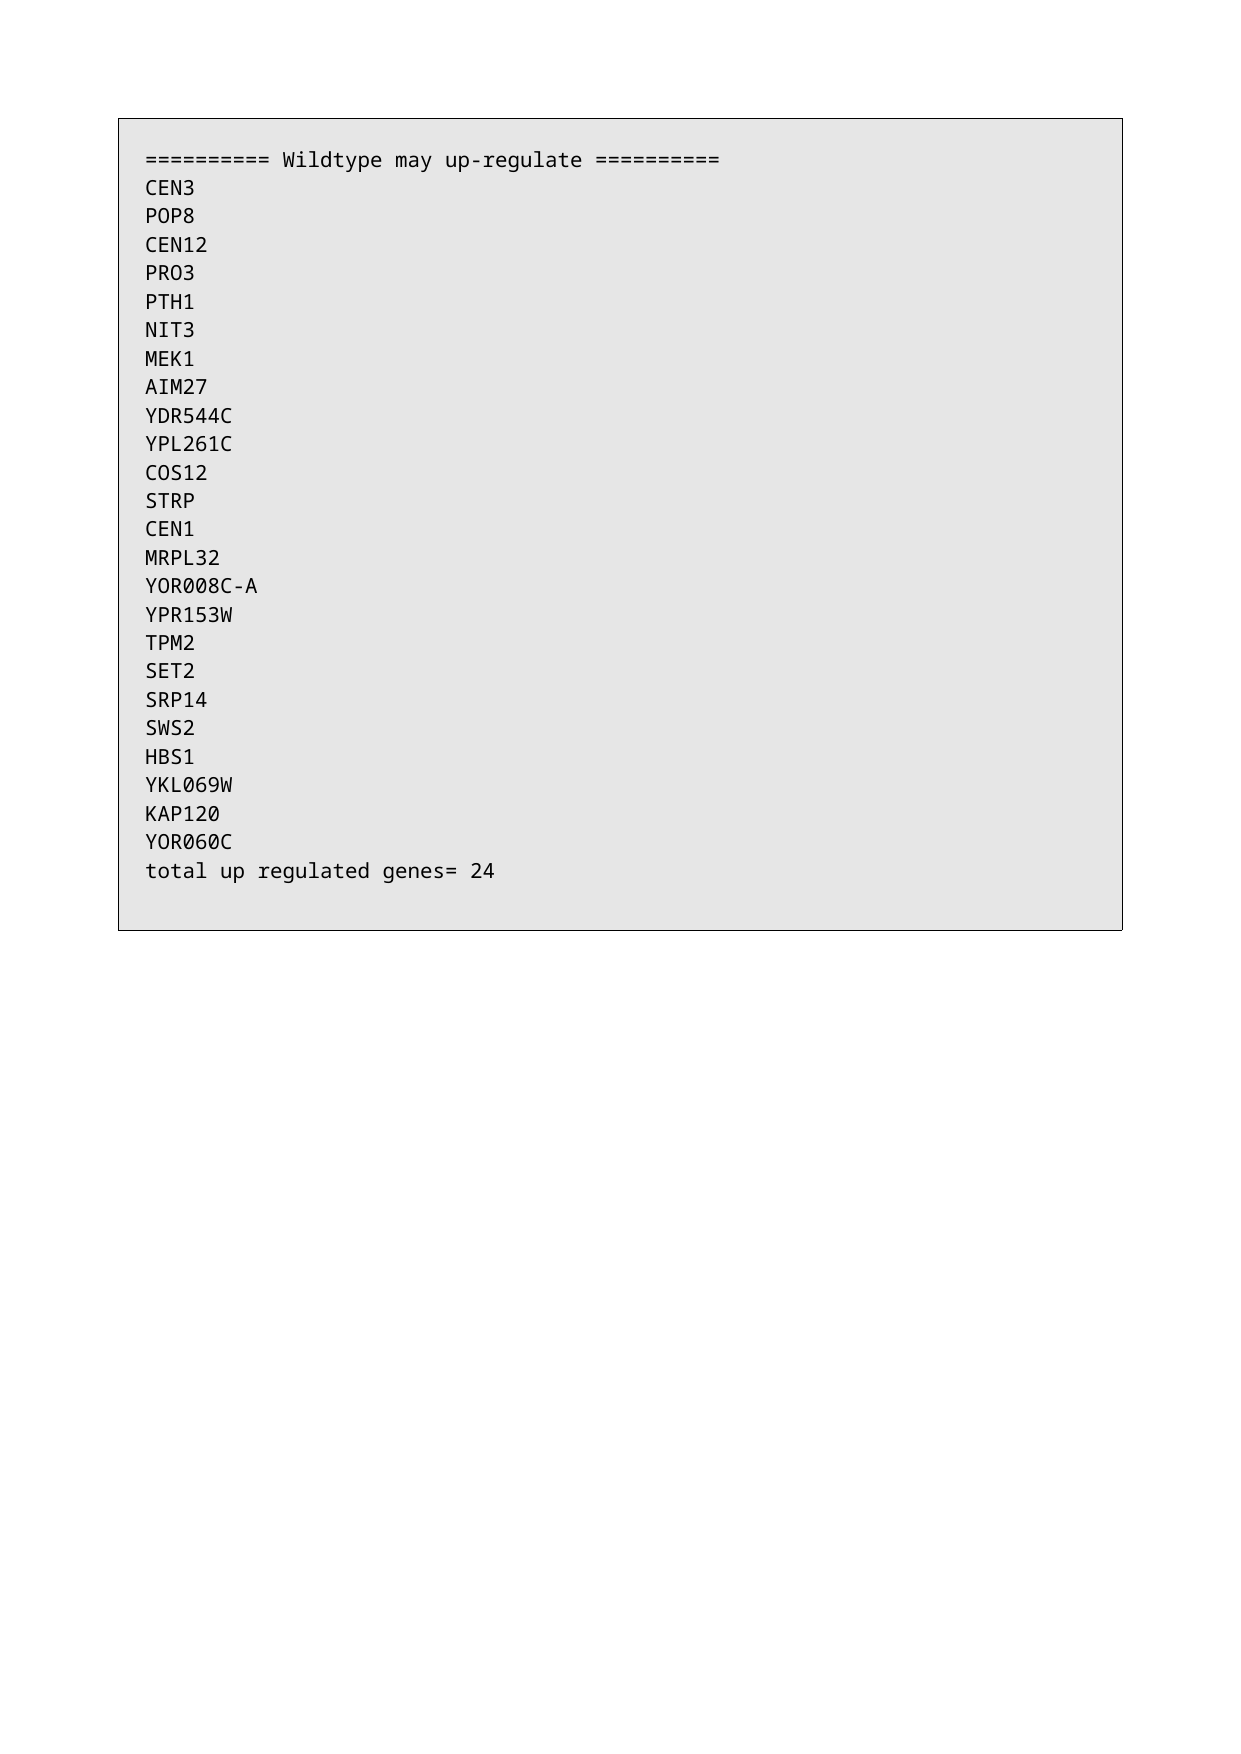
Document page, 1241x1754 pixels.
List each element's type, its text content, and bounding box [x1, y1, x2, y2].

text AIM27 [119, 346, 1122, 374]
text CEN1 [119, 488, 1122, 516]
text YOR008C-A [119, 545, 1122, 573]
text total up regulated genes= 24 [119, 829, 1122, 857]
text MEK1 [119, 317, 1122, 346]
text SWS2 [119, 687, 1122, 715]
text KAP120 [119, 772, 1122, 801]
text YPL261C [119, 402, 1122, 431]
text MRPL32 [119, 516, 1122, 545]
text YPR153W [119, 573, 1122, 602]
text PTH1 [119, 260, 1122, 289]
text YDR544C [119, 374, 1122, 402]
text COS12 [119, 431, 1122, 459]
text POP8 [119, 175, 1122, 203]
text SET2 [119, 630, 1122, 658]
text PRO3 [119, 232, 1122, 260]
text SRP14 [119, 658, 1122, 687]
text YKL069W [119, 744, 1122, 772]
text NIT3 [119, 289, 1122, 317]
text TPM2 [119, 602, 1122, 630]
text YOR060C [119, 801, 1122, 829]
text CEN3 [119, 147, 1122, 175]
text ========== Wildtype may up-regulate ========== [119, 119, 1122, 147]
text STRP [119, 459, 1122, 488]
text CEN12 [119, 203, 1122, 232]
text HBS1 [119, 715, 1122, 744]
